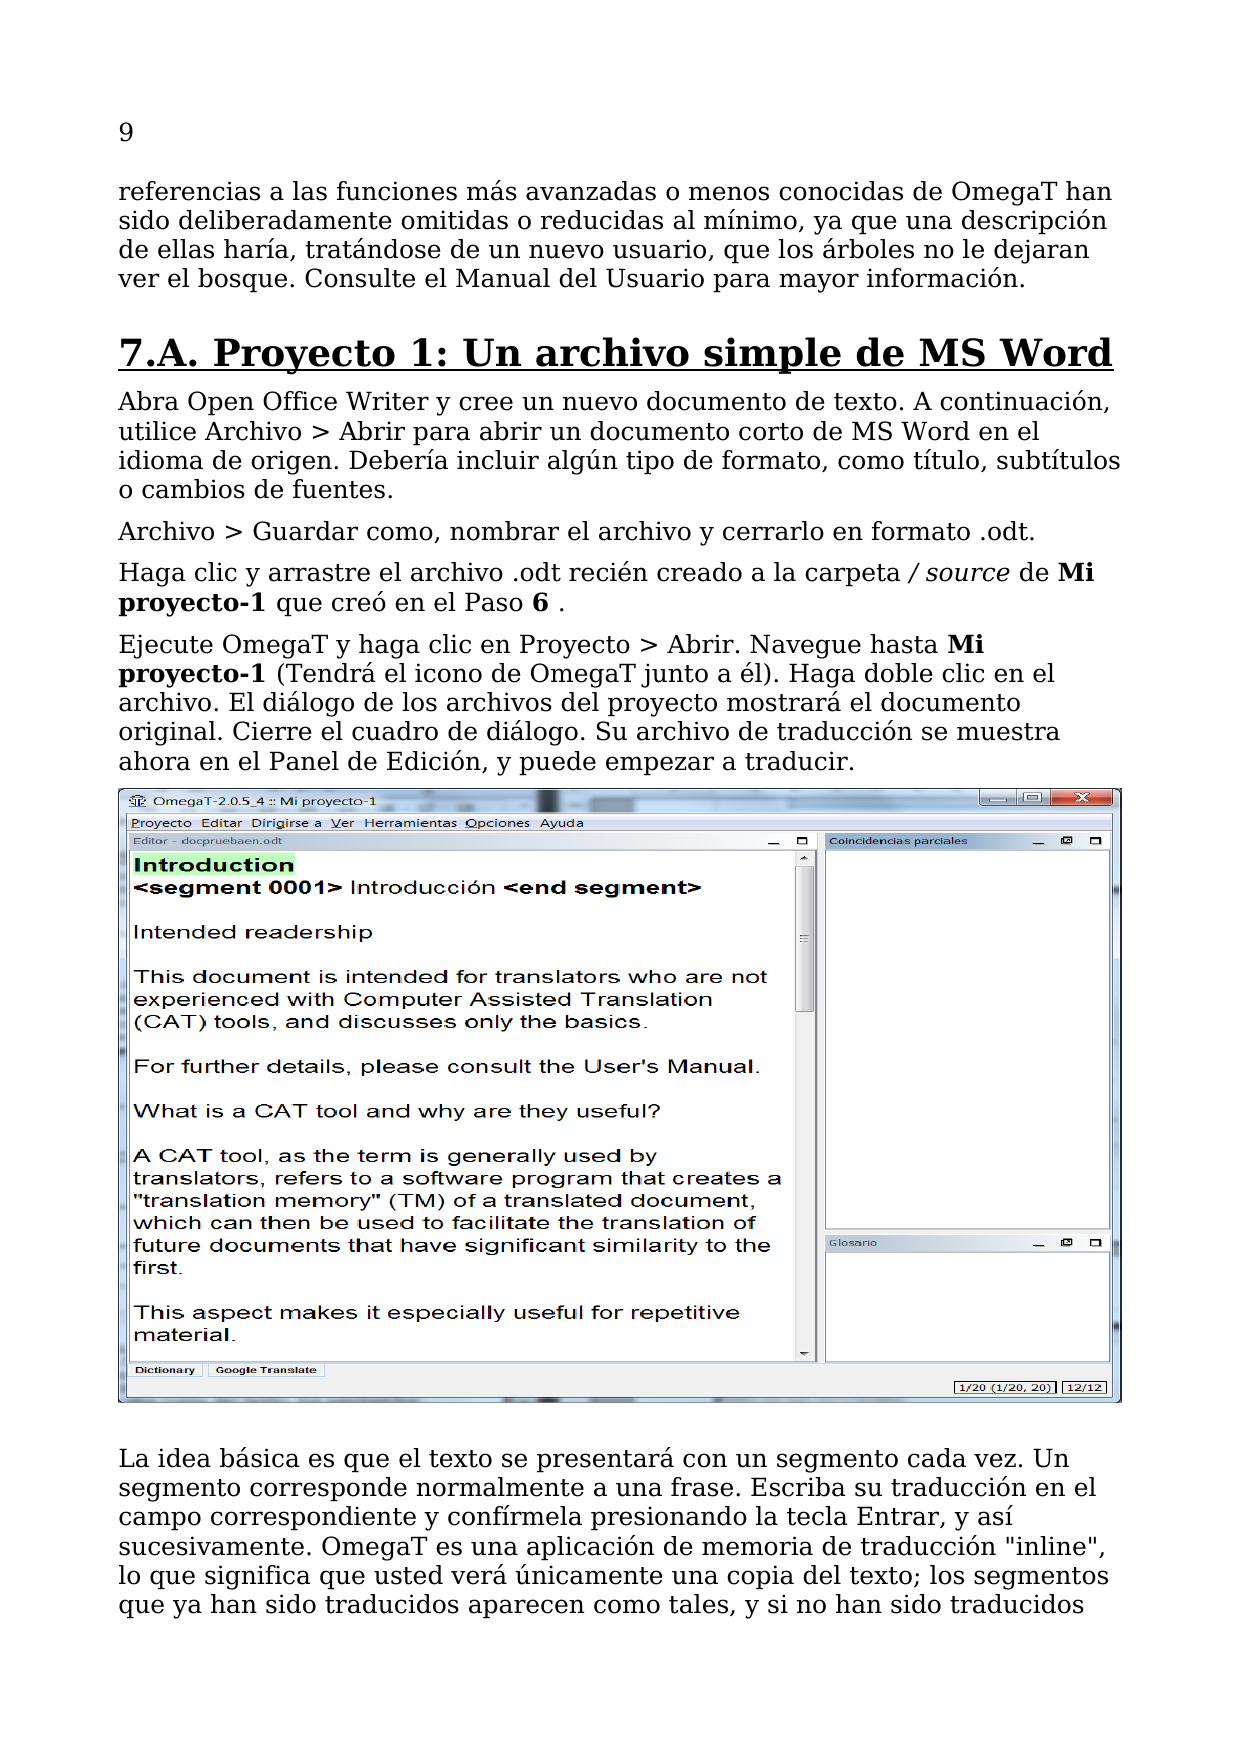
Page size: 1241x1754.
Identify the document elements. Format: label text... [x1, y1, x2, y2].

text Archivo > Guardar como, nombrar el archivo y cerrarlo en formato .odt. [118, 517, 1122, 546]
text Haga clic y arrastre el archivo .odt recién creado a la carpeta / source de Mi proyecto-1 que creó en el Paso 6 . [118, 558, 1122, 617]
picture [118, 788, 1122, 1403]
text referencias a las funciones más avanzadas o menos conocidas de OmegaT han sido deliberadamente omitidas o reducidas al mínimo, ya que una descripción de ellas haría, tratándose de un nuevo usuario, que los árboles no le dejaran ver el bosque. Consulte el Manual del Usuario para mayor información. [118, 177, 1122, 293]
text La idea básica es que el texto se presentará con un segmento cada vez. Un segmento corresponde normalmente a una frase. Escriba su traducción en el campo correspondiente y confírmela presionando la tecla Entrar, y así sucesivamente. OmegaT es una aplicación de memoria de traducción "inline", lo que significa que usted verá únicamente una copia del texto; los segmentos que ya han sido traducidos aparecen como tales, y si no han sido traducidos [118, 1444, 1122, 1619]
text Abra Open Office Writer y cree un nuevo documento de texto. A continuación, utilice Archivo > Abrir para abrir un documento corto de MS Word en el idioma de origen. Debería incluir algún tipo de formato, como título, subtítulos o cambios de fuentes. [118, 387, 1122, 504]
text Ejecute OmegaT y haga clic en Proyecto > Abrir. Navegue hasta Mi proyecto-1 (Tendrá el icono de OmegaT junto a él). Haga doble clic en el archivo. El diálogo de los archivos del proyecto mostrará el documento original. Cierre el cuadro de diálogo. Su archivo de traducción se muestra ahora en el Panel de Edición, y puede empezar a traducir. [118, 629, 1122, 776]
subtitle 7.A. Proyecto 1: Un archivo simple de MS Word [118, 331, 1122, 375]
